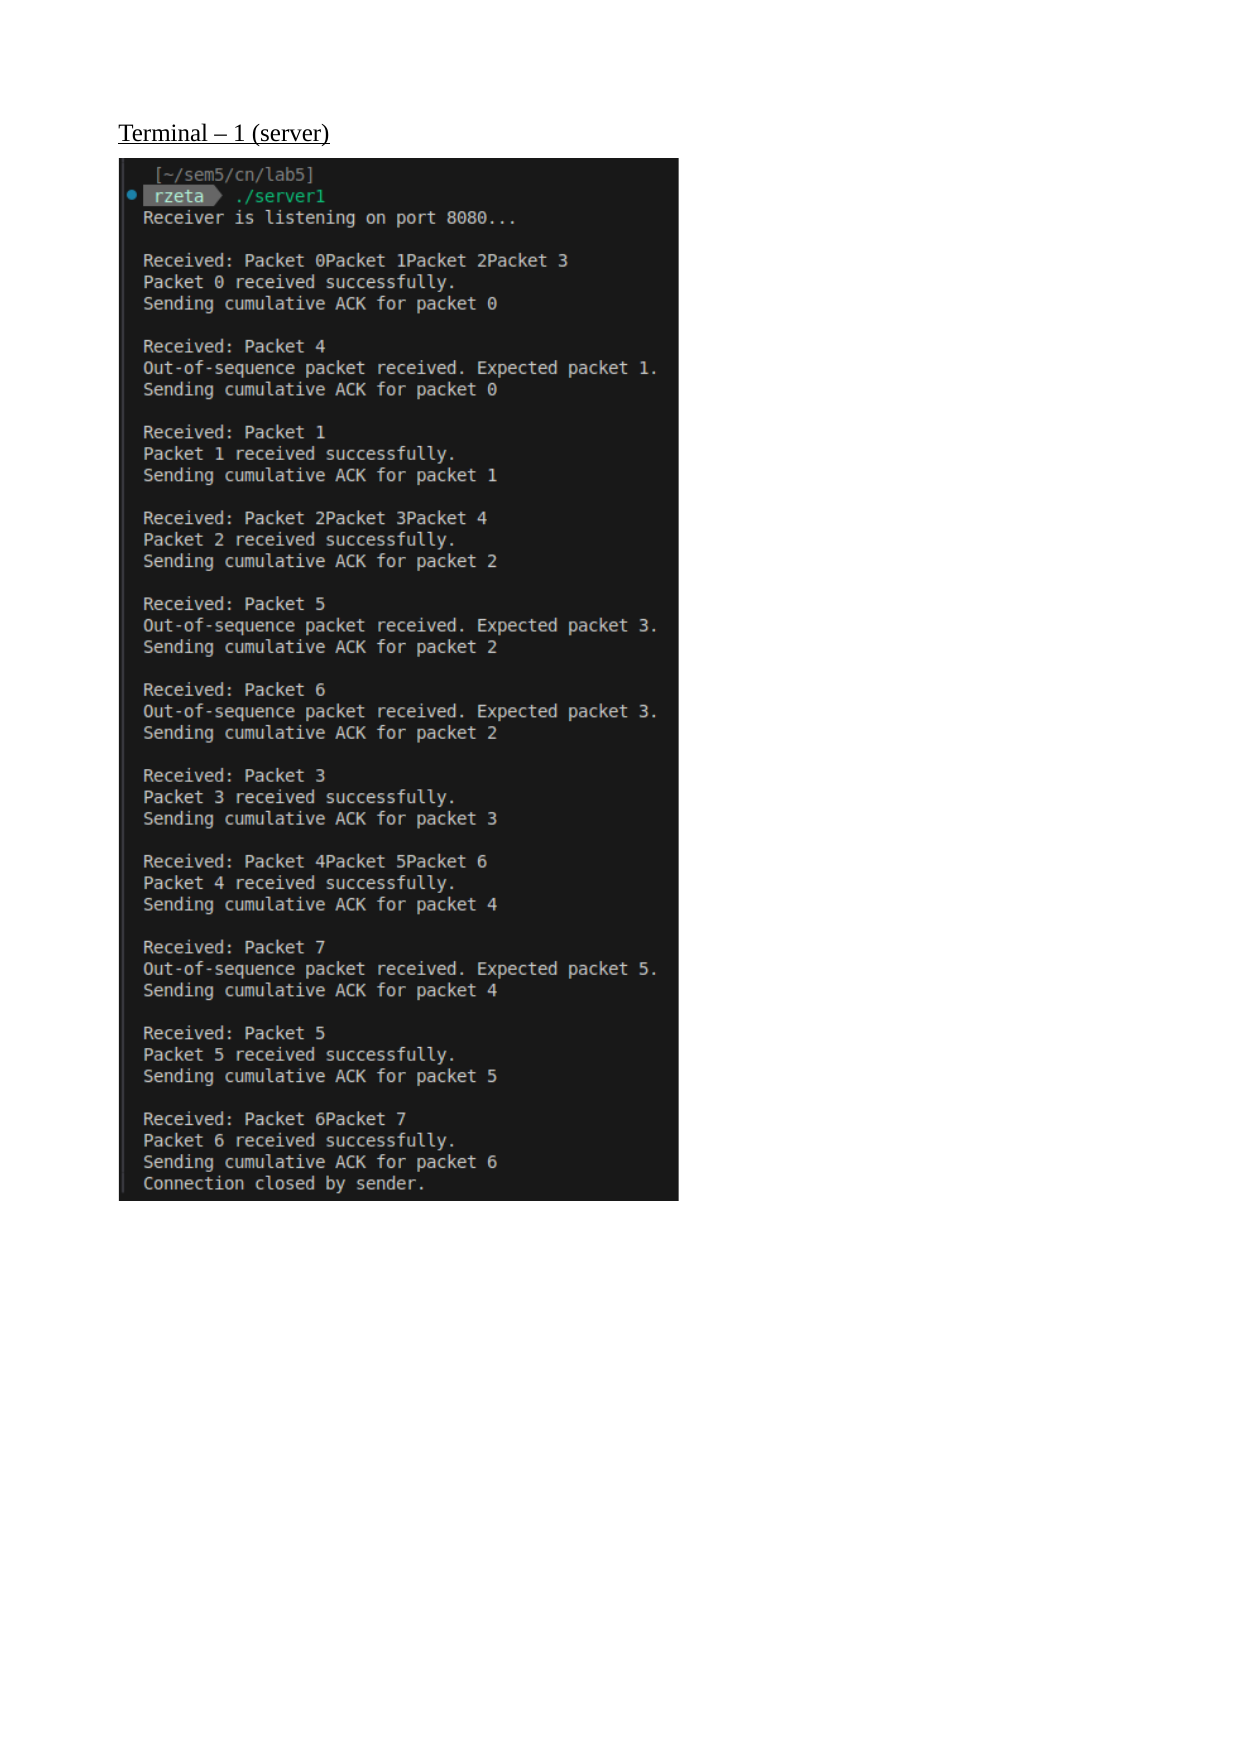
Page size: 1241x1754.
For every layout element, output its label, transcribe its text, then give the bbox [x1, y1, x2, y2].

picture [118, 158, 679, 1201]
text Terminal – 1 (server) [118, 118, 1122, 176]
